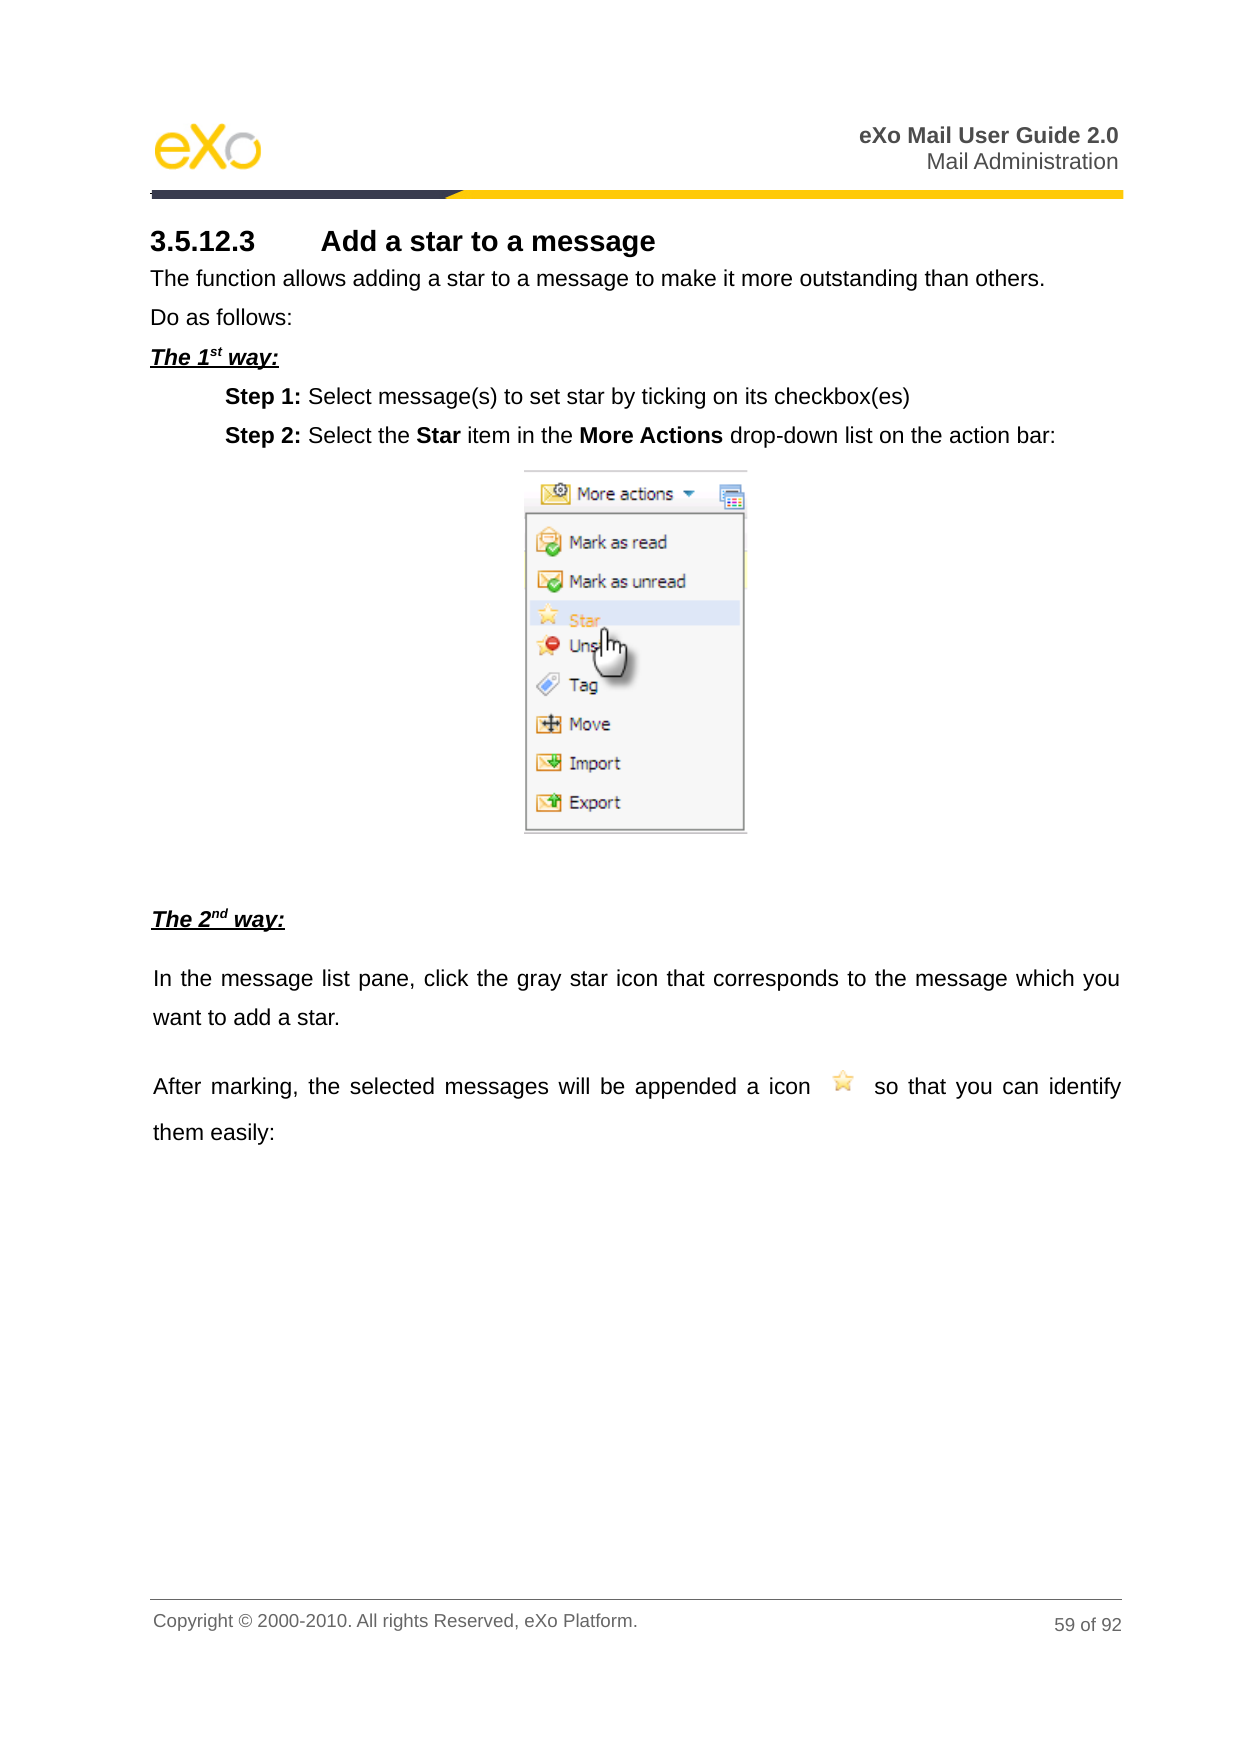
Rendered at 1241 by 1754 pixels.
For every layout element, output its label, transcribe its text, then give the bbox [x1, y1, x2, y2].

list The 2nd way: [114, 906, 1122, 932]
picture [828, 1070, 857, 1099]
text The function allows adding a star to a message to make it more outstanding than others. [150, 264, 1122, 291]
picture [155, 123, 262, 170]
list Step 1: Select message(s) to set star by ticking on its checkbox(es) [187, 383, 1122, 409]
text Do as follows: [150, 304, 1122, 330]
subtitle Add a star to a message [150, 223, 1122, 257]
list Step 2: Select the Star item in the More Actions drop-down list on the action bar: [187, 422, 1122, 449]
picture [524, 469, 748, 834]
picture [151, 190, 1124, 199]
list In the message list pane, click the gray star icon that corresponds to the message which you want to add a star. [115, 964, 1122, 1030]
text The 1st way: [150, 343, 1122, 370]
list After marking, the selected messages will be appended a icon so that you can identify them easily: [115, 1063, 1122, 1146]
